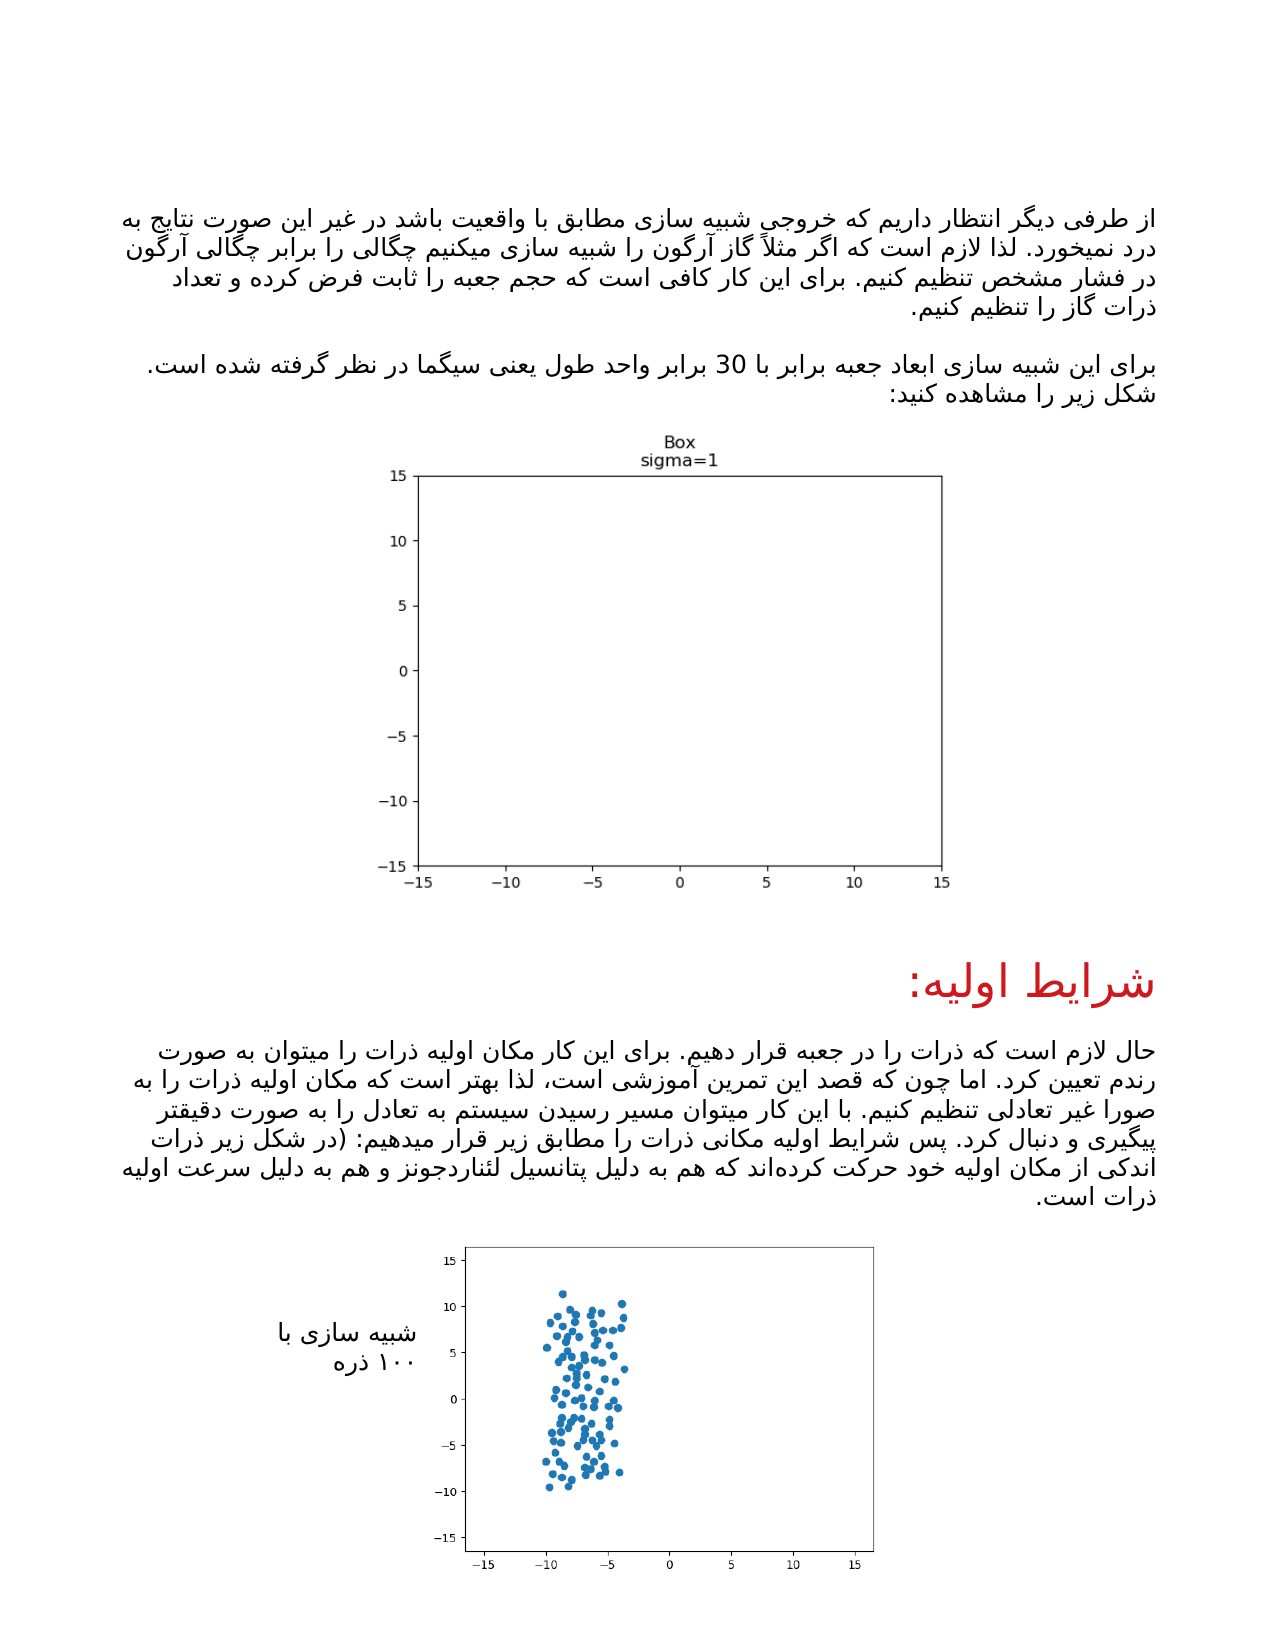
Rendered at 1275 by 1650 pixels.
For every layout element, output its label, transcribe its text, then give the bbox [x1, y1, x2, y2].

text حال لازم است که ذرات را در جعبه قرار دهیم. برای این کار مکان اولیه ذرات را میتوان به صورت رندم تعیین کرد. اما چون که قصد این تمرین آموزشی است، لذا بهتر است که مکان اولیه ذرات را به صورا غیر تعادلی تنظیم کنیم. با این کار میتوان مسیر رسیدن سیستم به تعادل را به صورت دقیقتر پیگیری و دنبال کرد. پس شرایط اولیه مکانی ذرات را مطابق زیر قرار میدهیم: (در شکل زیر ذرات اندکی از مکان اولیه خود حرکت کرده‌اند که هم به دلیل پتانسیل لئناردجونز و هم به دلیل سرعت اولیه ذرات است. [118, 1036, 1157, 1211]
picture [417, 1224, 911, 1584]
text برای این شبیه سازی ابعاد جعبه برابر با 30 برابر واحد طول یعنی سیگما در نظر گرفته شده است. شکل زیر را مشاهده کنید: [118, 350, 1157, 408]
text از طرفی دیگر انتظار داریم که خروجی شبیه سازی مطابق با واقعیت باشد در غیر این صورت نتایج به درد نمیخورد. لذا لازم است که اگر مثلاً گاز آرگون را شبیه سازی میکنیم چگالی را برابر چگالی آرگون در فشار مشخص تنظیم کنیم. برای این کار کافی است که حجم جعبه را ثابت فرض کرده و تعداد ذرات گاز را تنظیم کنیم. [118, 204, 1157, 321]
picture [363, 424, 972, 912]
text شرایط اولیه: [118, 954, 1157, 1008]
